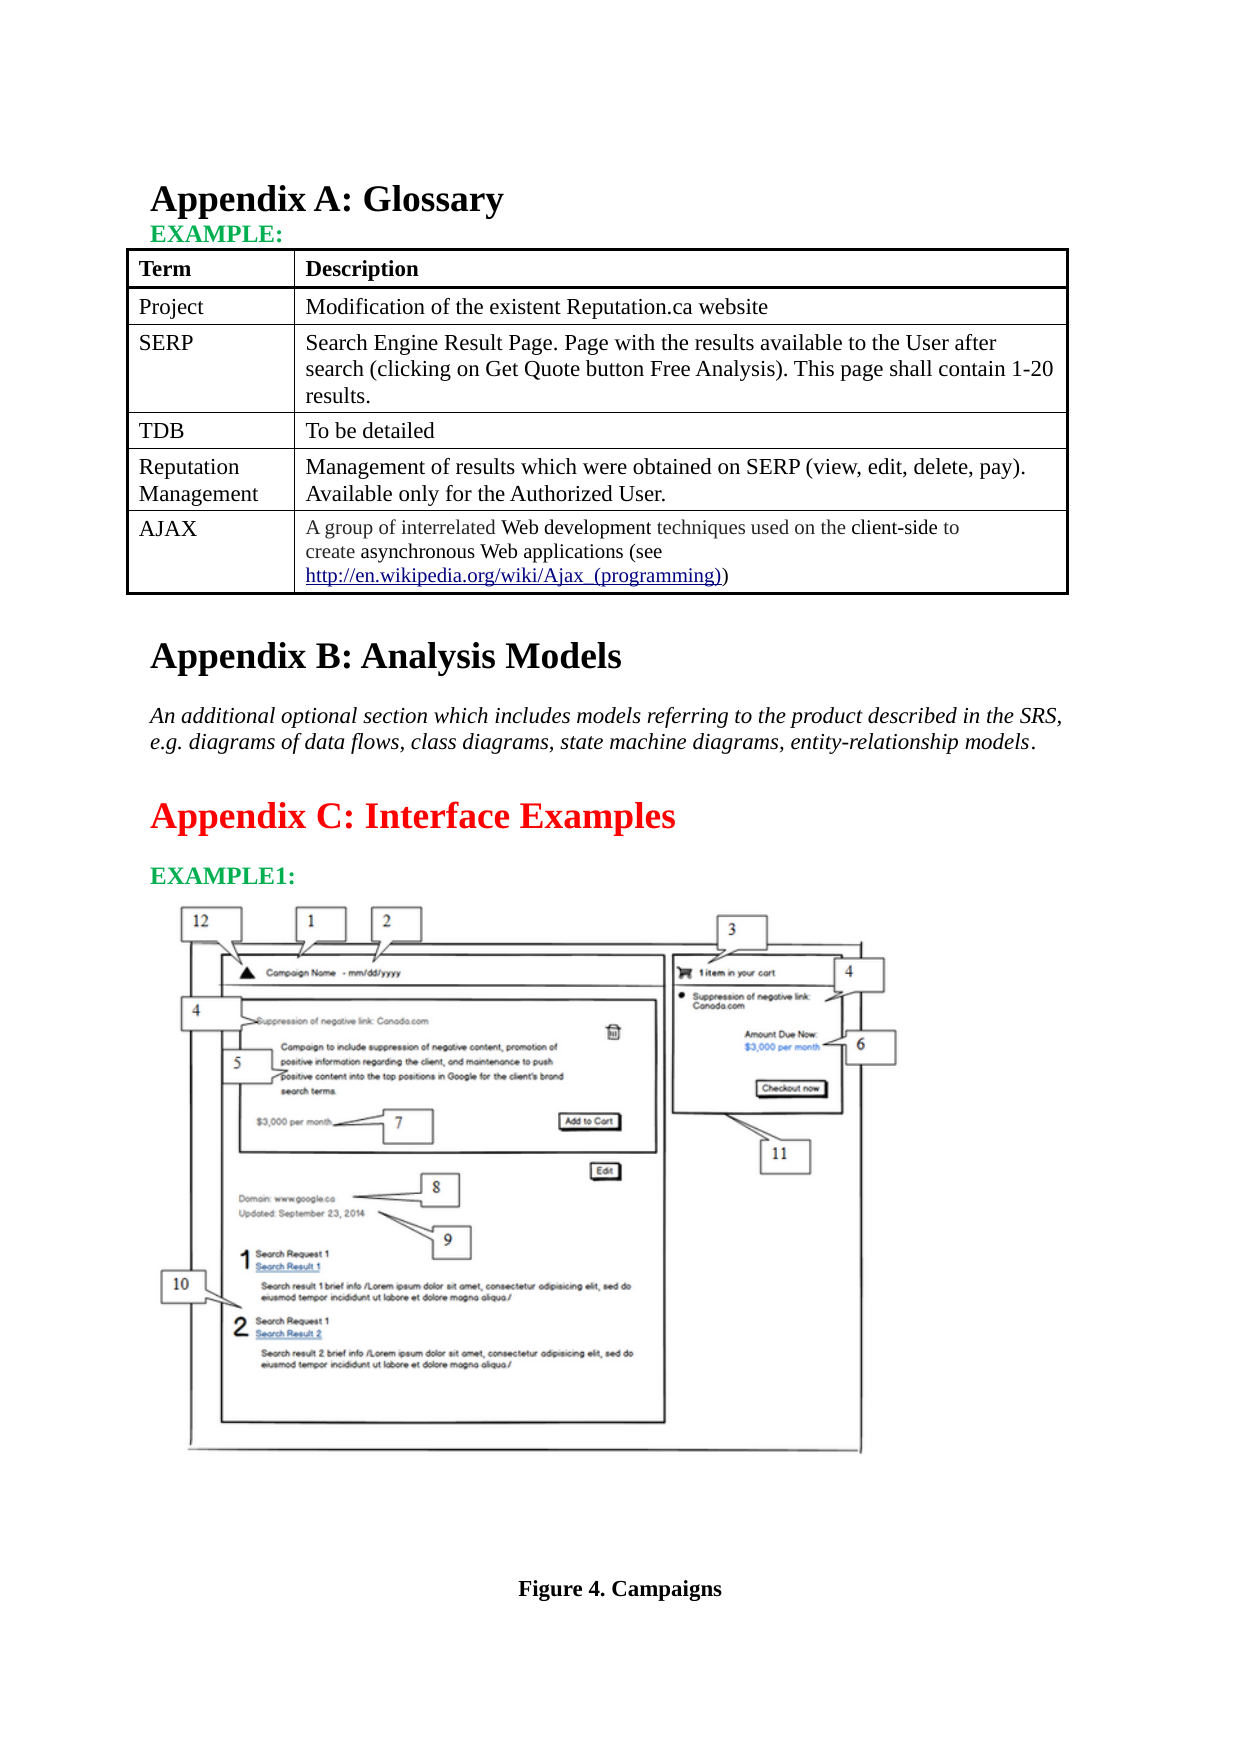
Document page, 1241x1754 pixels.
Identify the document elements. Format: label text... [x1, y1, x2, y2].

table_cell A group of interrelated Web development techniques used on the client-side to create asynchronous Web applications (see http://en.wikipedia.org/wiki/Ajax_(programming)) [295, 511, 1066, 592]
table_cell AJAX [129, 511, 294, 592]
table_cell TDB [129, 413, 294, 448]
text EXAMPLE: [150, 219, 1090, 248]
table_cell To be detailed [295, 413, 1066, 448]
text EXAMPLE1: [150, 861, 1090, 890]
text Appendix B: Analysis Models [150, 634, 1090, 677]
text Appendix C: Interface Examples [150, 793, 1090, 836]
table_cell Search Engine Result Page. Page with the results available to the User after search (clicking on Get Quote button Free Analysis). This page shall contain 1-20 results. [295, 325, 1066, 412]
table_header Term [129, 251, 294, 286]
table_cell Project [129, 289, 294, 324]
text An additional optional section which includes models referring to the product described in the SRS, e.g. diagrams of data flows, class diagrams, state machine diagrams, entity-relationship models. [150, 702, 1090, 754]
table_cell Reputation Management [129, 449, 294, 510]
text Appendix A: Glossary [150, 176, 1090, 219]
table_cell Management of results which were obtained on SERP (view, edit, delete, pay). Available only for the Authorized User. [295, 449, 1066, 510]
table_cell Modification of the existent Reputation.ca website [295, 289, 1066, 324]
table_cell SERP [129, 325, 294, 412]
text Figure 4. Campaigns [150, 1575, 1090, 1602]
table_header Description [295, 251, 1066, 286]
